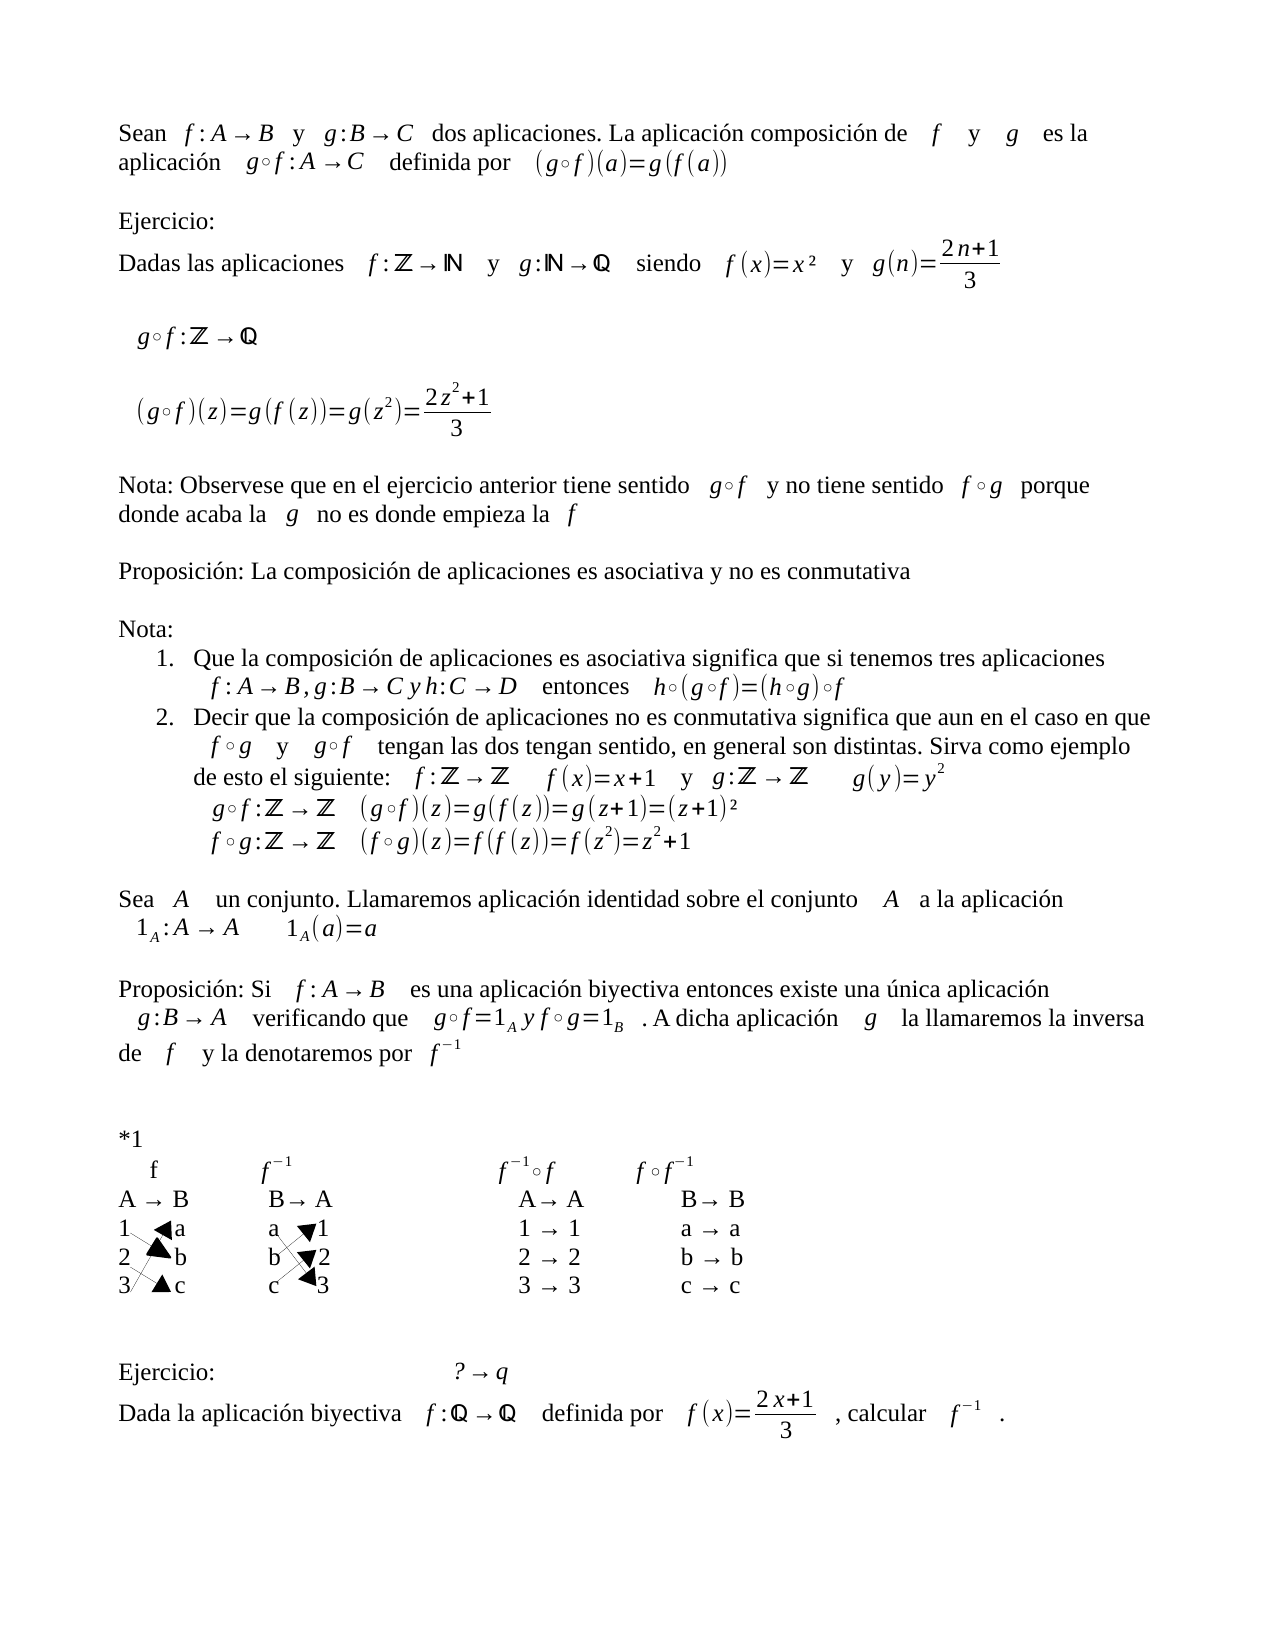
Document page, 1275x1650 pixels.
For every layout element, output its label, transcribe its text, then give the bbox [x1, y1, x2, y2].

text Dada la aplicación biyectiva definida por , calcular . [118, 1385, 1157, 1444]
text Ejercicio: [118, 1357, 1157, 1385]
list Que la composición de aplicaciones es asociativa significa que si tenemos tres aplicaciones entonces [156, 643, 1157, 702]
text Nota: Observese que en el ejercicio anterior tiene sentidoy no tiene sentidoporque donde acaba lano es donde empieza la [118, 470, 1157, 528]
text 3 c c 3 3 → 3 c → c [118, 1270, 1157, 1299]
text Sea un conjunto. Llamaremos aplicación identidad sobre el conjunto a la aplicación [118, 884, 1157, 945]
text b b [144, 1242, 298, 1270]
text Proposición: La composición de aplicaciones es asociativa y no es conmutativa [118, 556, 1157, 585]
text Proposición: Si es una aplicación biyectiva entonces existe una única aplicación verificando que . A dicha aplicación la llamaremos la inversa de y la denotaremos por [118, 974, 1157, 1067]
text 2 [118, 1242, 150, 1270]
text 1 a a 1 1 → 1 a → a [118, 1213, 1157, 1242]
text Ejercicio: [118, 206, 1157, 235]
text A → B B→ A A→ A B→ B [118, 1184, 1157, 1213]
text Dadas las aplicaciones y siendo y [118, 235, 1157, 294]
text Nota: [118, 614, 1157, 643]
text Seanydos aplicaciones. La aplicación composición de y es la aplicación definida por [118, 118, 1157, 177]
text 2 2 → 2 b → b [288, 1242, 1157, 1270]
text *1 [118, 1124, 1157, 1153]
text f [118, 1153, 1157, 1184]
list Decir que la composición de aplicaciones no es conmutativa significa que aun en el caso en que y tengan las dos tengan sentido, en general son distintas. Sirva como ejemplo de esto el siguiente: y [156, 702, 1157, 792]
